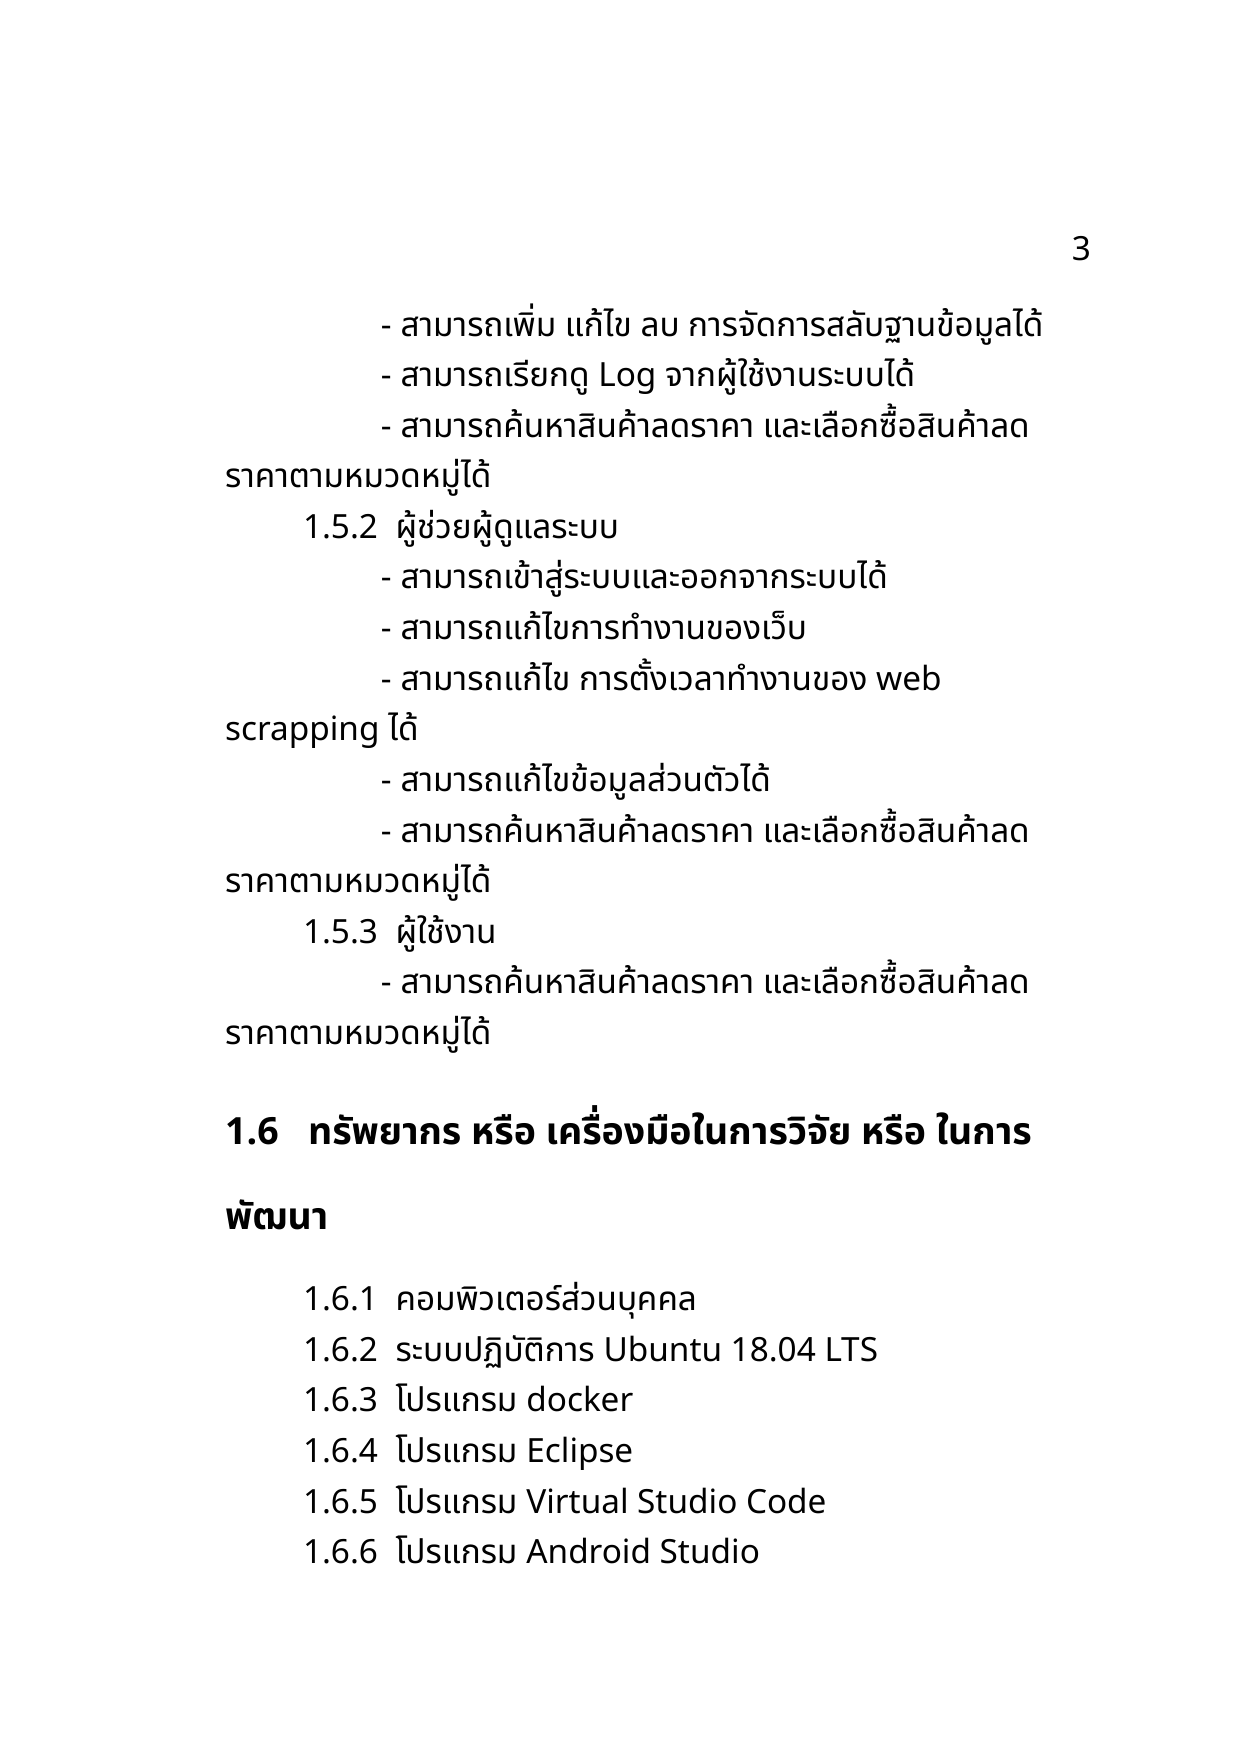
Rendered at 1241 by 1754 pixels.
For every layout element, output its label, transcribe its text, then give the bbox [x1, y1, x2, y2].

text - สามารถแก้ไข การตั้งเวลาทำงานของ web scrapping ได้ [225, 654, 1091, 756]
text - สามารถเข้าสู่ระบบและออกจากระบบได้ [225, 553, 1091, 604]
text 1.6.2 ระบบปฏิบัติการ Ubuntu 18.04 LTS [225, 1326, 1091, 1376]
text - สามารถค้นหาสินค้าลดราคา และเลือกซื้อสินค้าลดราคาตามหมวดหมู่ได้ [225, 402, 1091, 503]
text 1.6.6 โปรแกรม Android Studio [225, 1528, 1091, 1579]
text - สามารถค้นหาสินค้าลดราคา และเลือกซื้อสินค้าลดราคาตามหมวดหมู่ได้ [225, 958, 1091, 1059]
text 1.6.5 โปรแกรม Virtual Studio Code [225, 1477, 1091, 1528]
text 1.6.4 โปรแกรม Eclipse [225, 1427, 1091, 1477]
text 1.6.1 คอมพิวเตอร์ส่วนบุคคล [225, 1275, 1091, 1326]
text - สามารถแก้ไขการทำงานของเว็บ [225, 604, 1091, 654]
text - สามารถแก้ไขข้อมูลส่วนตัวได้ [225, 756, 1091, 806]
text - สามารถเรียกดู Log จากผู้ใช้งานระบบได้ [225, 351, 1091, 402]
text 1.6.3 โปรแกรม docker [225, 1376, 1091, 1427]
text - สามารถค้นหาสินค้าลดราคา และเลือกซื้อสินค้าลดราคาตามหมวดหมู่ได้ [225, 806, 1091, 907]
text 1.5.3 ผู้ใช้งาน [225, 907, 1091, 958]
text 1.6 ทรัพยากร หรือ เครื่องมือในการวิจัย หรือ ในการพัฒนา [225, 1104, 1091, 1247]
text 1.5.2 ผู้ช่วยผู้ดูแลระบบ [225, 503, 1091, 553]
text - สามารถเพิ่ม แก้ไข ลบ การจัดการสลับฐานข้อมูลได้ [225, 300, 1091, 351]
